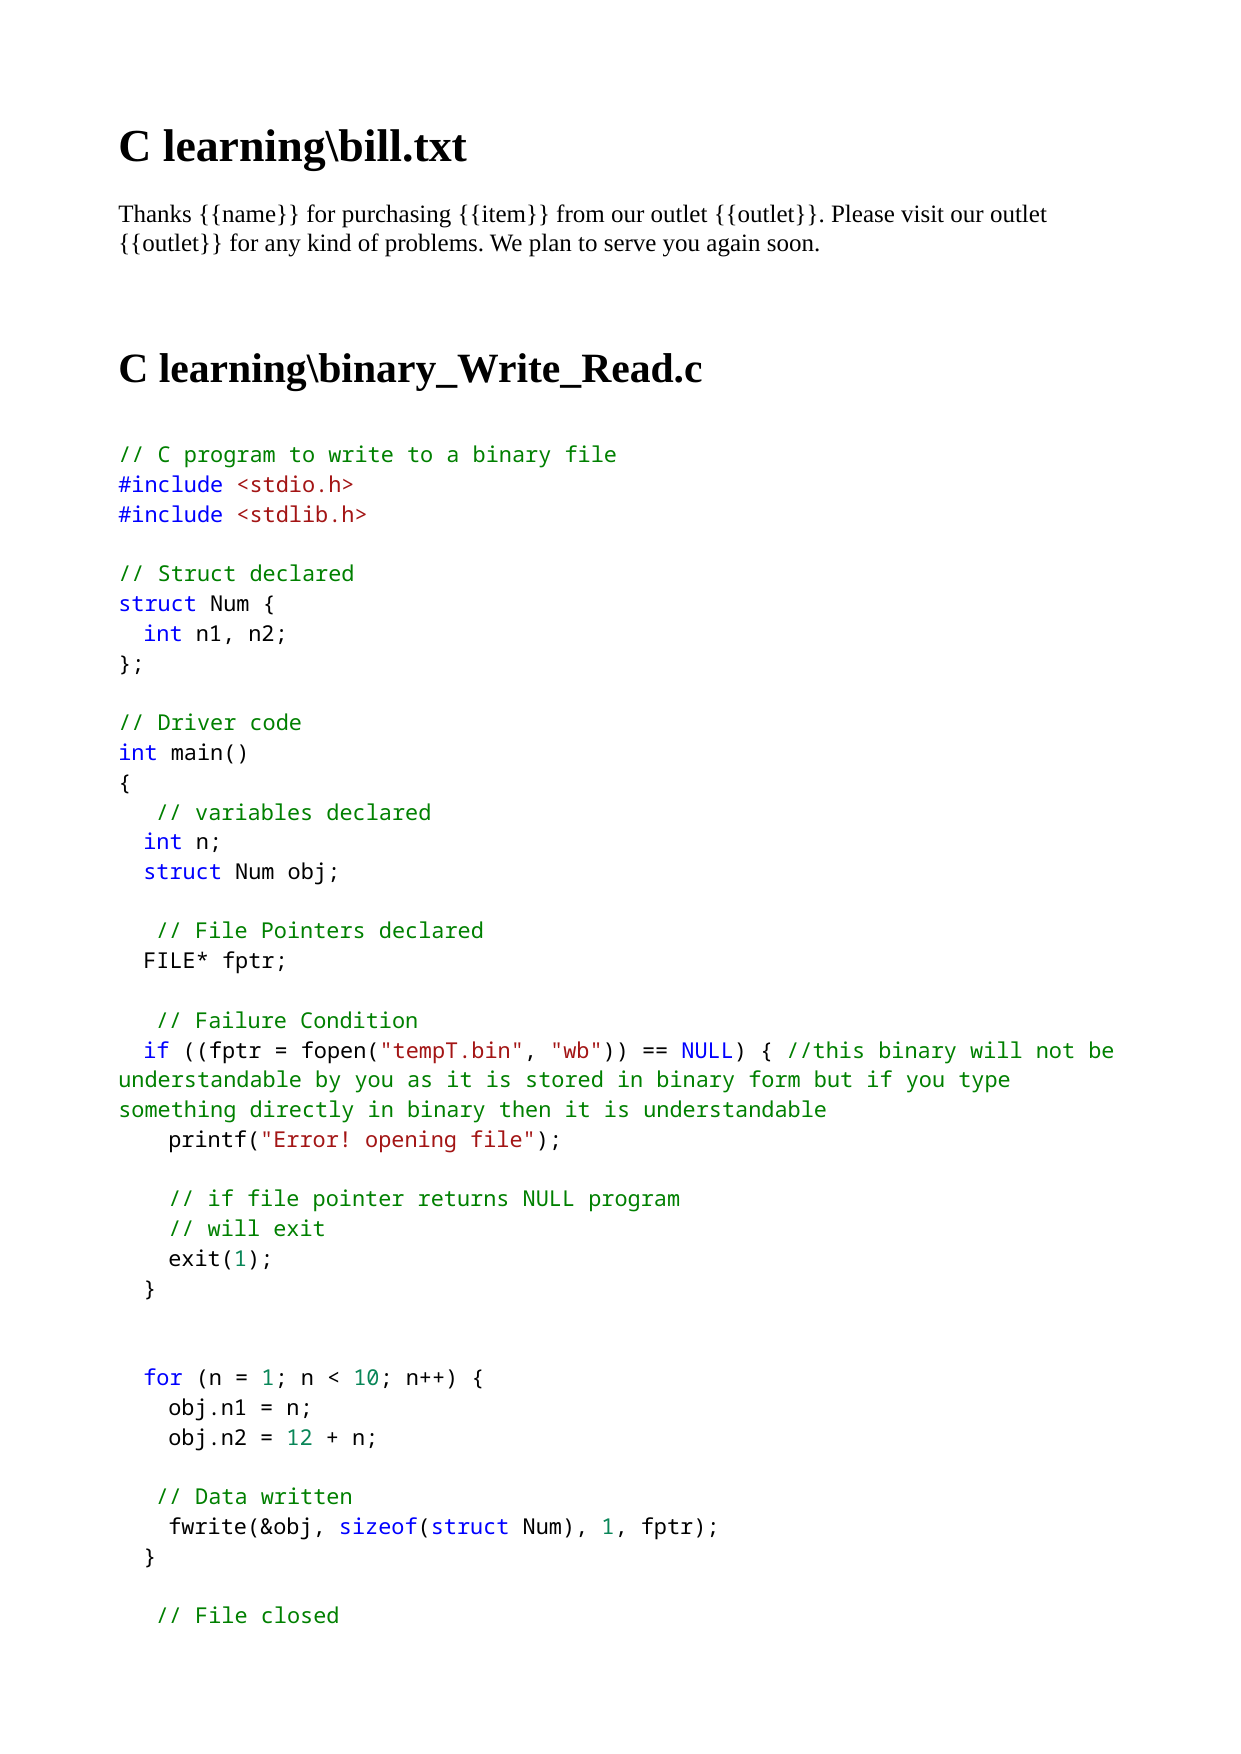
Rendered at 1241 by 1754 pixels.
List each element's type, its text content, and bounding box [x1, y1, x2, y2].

text FILE* fptr; [118, 945, 1122, 975]
text // File closed [118, 1600, 1122, 1630]
text if ((fptr = fopen("tempT.bin", "wb")) == NULL) { //this binary will not be understandable by you as it is stored in binary form but if you type something directly in binary then it is understandable [118, 1034, 1122, 1124]
text obj.n1 = n; [118, 1392, 1122, 1422]
text Thanks {{name}} for purchasing {{item}} from our outlet {{outlet}}. Please visit our outlet {{outlet}} for any kind of problems. We plan to serve you again soon. [118, 199, 1122, 257]
text exit(1); [118, 1243, 1122, 1273]
text struct Num { [118, 588, 1122, 618]
text } [118, 1273, 1122, 1303]
text // variables declared [118, 796, 1122, 826]
text // Struct declared [118, 558, 1122, 588]
text obj.n2 = 12 + n; [118, 1422, 1122, 1451]
text C learning\bill.txt [118, 118, 1122, 171]
text // File Pointers declared [118, 916, 1122, 945]
text int n1, n2; [118, 618, 1122, 648]
text C learning\binary_Write_Read.c [118, 343, 1122, 391]
text } [118, 1541, 1122, 1570]
text // Data written [118, 1481, 1122, 1511]
text #include <stdio.h> [118, 469, 1122, 499]
text #include <stdlib.h> [118, 499, 1122, 528]
text int n; [118, 826, 1122, 856]
text printf("Error! opening file"); [118, 1124, 1122, 1154]
text { [118, 767, 1122, 796]
text // will exit [118, 1213, 1122, 1243]
text }; [118, 648, 1122, 677]
text // Failure Condition [118, 1005, 1122, 1034]
text int main() [118, 737, 1122, 767]
text // Driver code [118, 707, 1122, 737]
text fwrite(&obj, sizeof(struct Num), 1, fptr); [118, 1511, 1122, 1541]
text // C program to write to a binary file [118, 439, 1122, 469]
text // if file pointer returns NULL program [118, 1183, 1122, 1213]
text struct Num obj; [118, 856, 1122, 886]
text for (n = 1; n < 10; n++) { [118, 1362, 1122, 1392]
